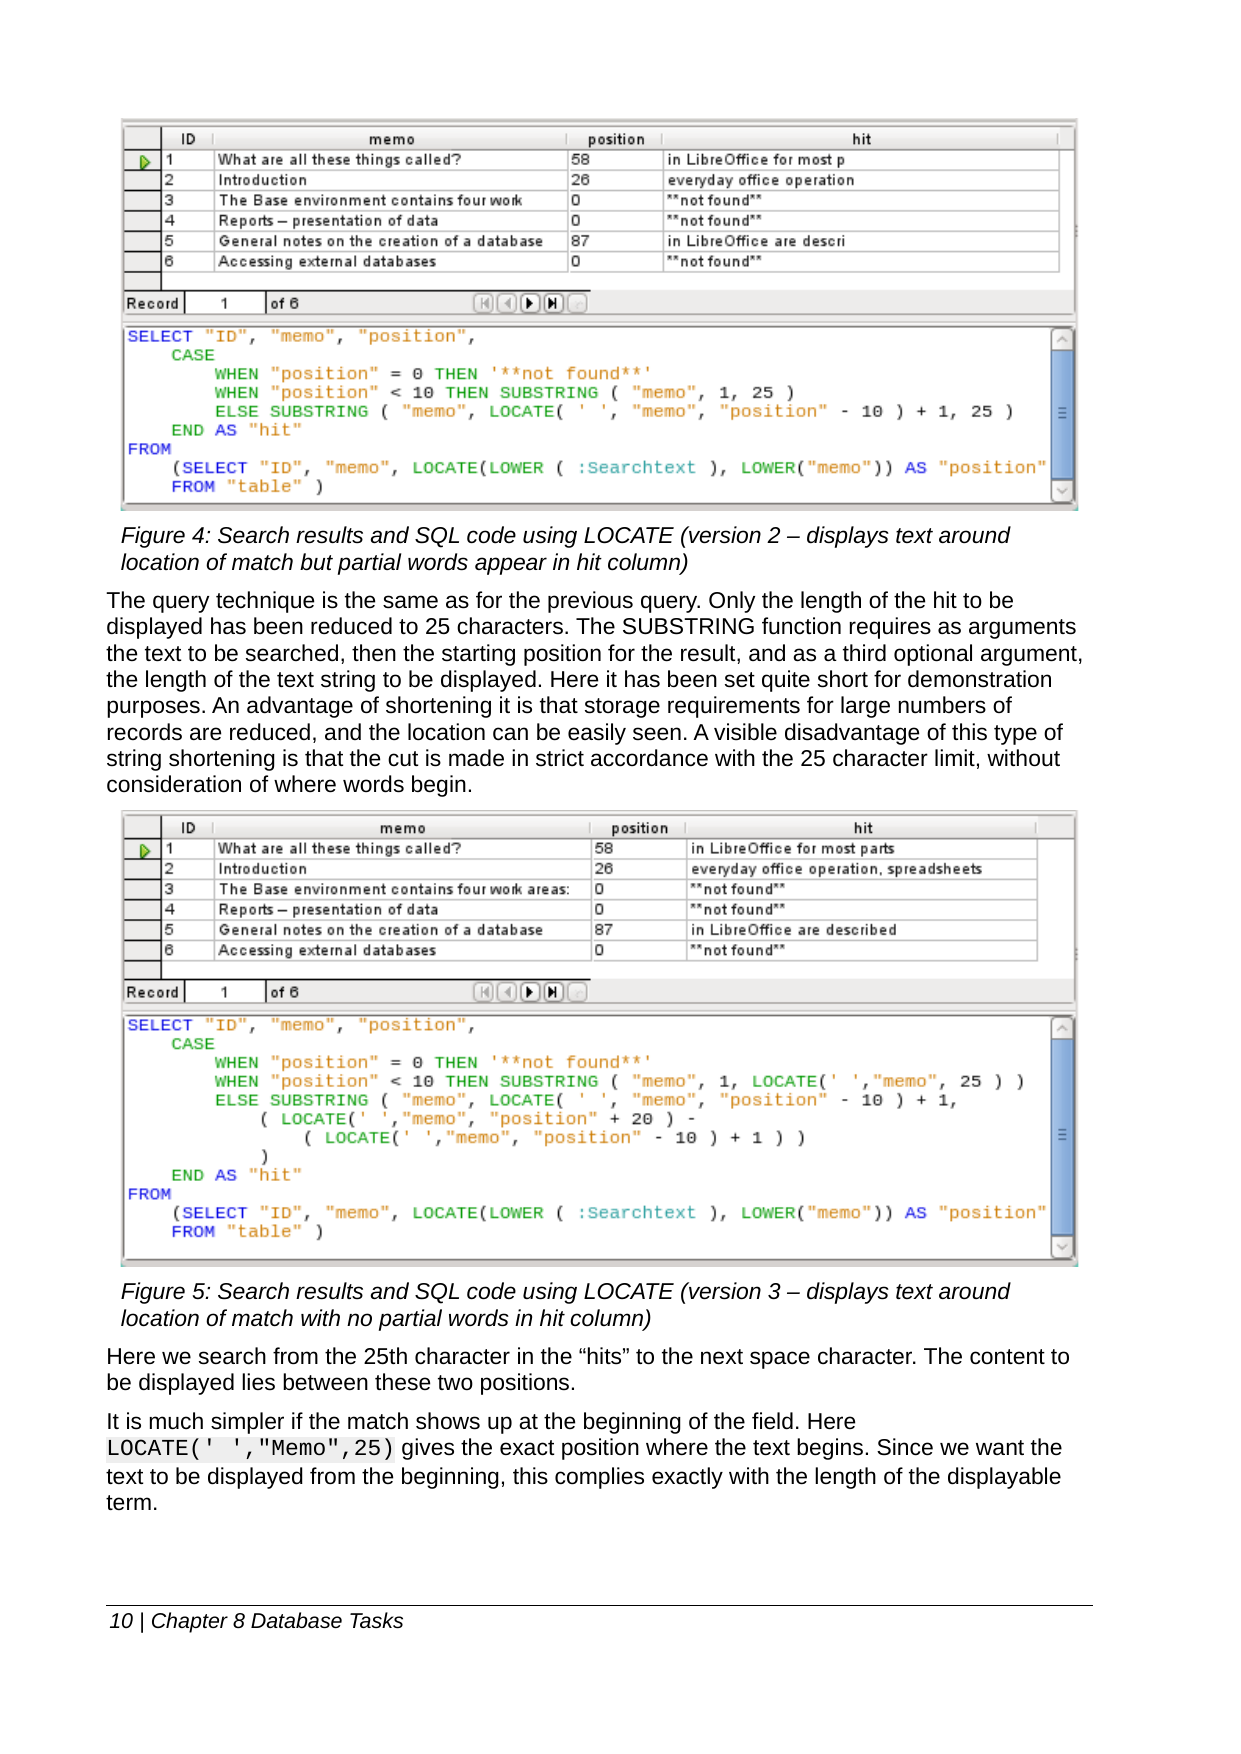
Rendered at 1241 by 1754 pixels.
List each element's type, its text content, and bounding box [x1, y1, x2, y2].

picture [120, 810, 1079, 1267]
text Figure 4: Search results and SQL code using LOCATE (version 2 – displays text around location of match but partial words appear in hit column) [121, 522, 1078, 575]
text It is much simpler if the match shows up at the beginning of the field. Here LOCATE(' ',"Memo",25) gives the exact position where the text begins. Since we want the text to be displayed from the beginning, this complies exactly with the length of the displayable term. [106, 1408, 1093, 1515]
text The query technique is the same as for the previous query. Only the length of the hit to be displayed has been reduced to 25 characters. The SUBSTRING function requires as arguments the text to be searched, then the starting position for the result, and as a third optional argument, the length of the text string to be displayed. Here it has been set quite short for demonstration purposes. An advantage of shortening it is that storage requirements for large numbers of records are reduced, and the location can be easily seen. A visible disadvantage of this type of string shortening is that the cut is made in strict accordance with the 25 character limit, without consideration of where words begin. [106, 587, 1093, 798]
text Figure 5: Search results and SQL code using LOCATE (version 3 – displays text around location of match with no partial words in hit column) [121, 1278, 1078, 1331]
text Here we search from the 25th character in the “hits” to the next space character. The content to be displayed lies between these two positions. [106, 1343, 1093, 1396]
picture [120, 118, 1079, 511]
